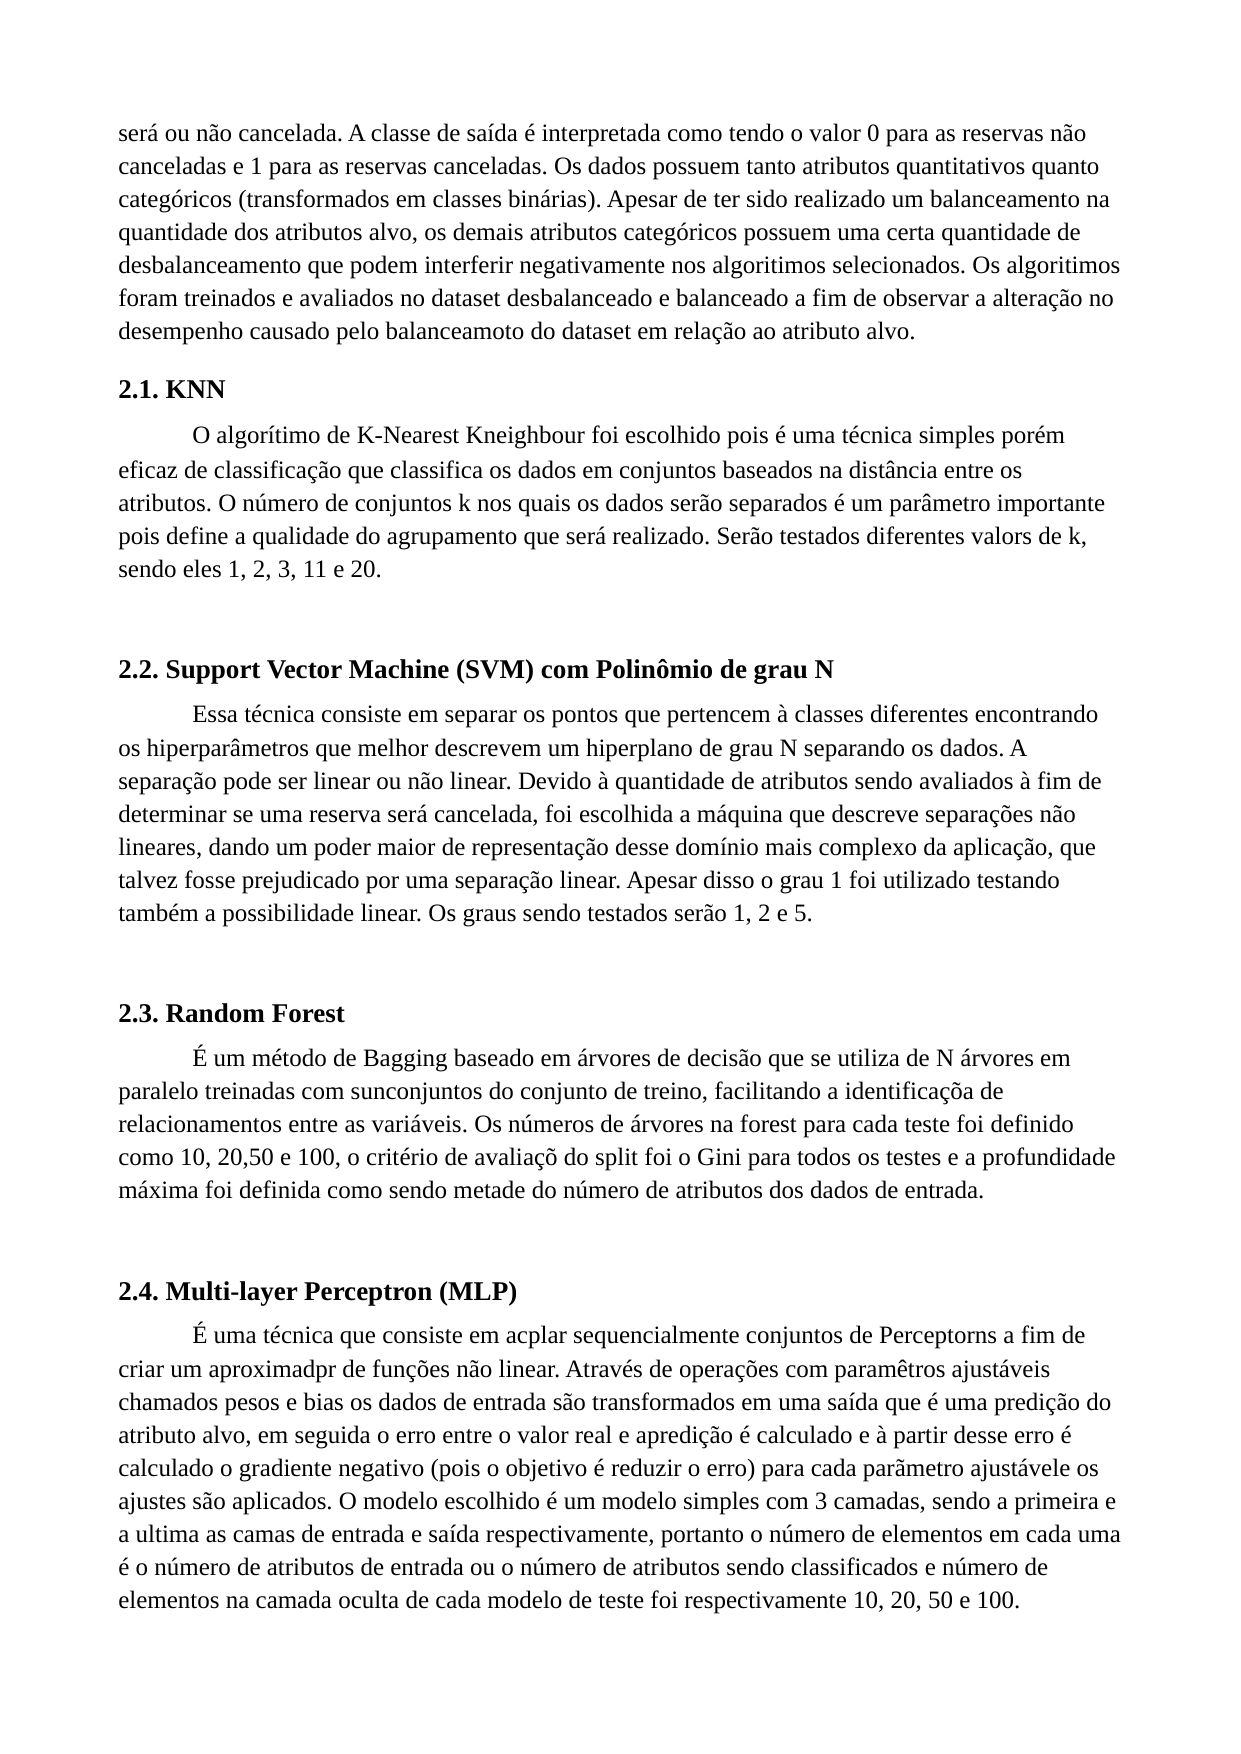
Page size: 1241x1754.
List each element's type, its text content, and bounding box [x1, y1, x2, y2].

subtitle 2.1. KNN [118, 373, 1122, 404]
subtitle 2.3. Random Forest [118, 997, 1122, 1028]
subtitle 2.2. Support Vector Machine (SVM) com Polinômio de grau N [118, 654, 1122, 685]
text será ou não cancelada. A classe de saída é interpretada como tendo o valor 0 para as reservas não canceladas e 1 para as reservas canceladas. Os dados possuem tanto atributos quantitativos quanto categóricos (transformados em classes binárias). Apesar de ter sido realizado um balanceamento na quantidade dos atributos alvo, os demais atributos categóricos possuem uma certa quantidade de desbalanceamento que podem interferir negativamente nos algoritimos selecionados. Os algoritimos foram treinados e avaliados no dataset desbalanceado e balanceado a fim de observar a alteração no desempenho causado pelo balanceamoto do dataset em relação ao atributo alvo. [118, 118, 1122, 345]
subtitle 2.4. Multi-layer Perceptron (MLP) [118, 1275, 1122, 1306]
text É um método de Bagging baseado em árvores de decisão que se utiliza de N árvores em paralelo treinadas com sunconjuntos do conjunto de treino, facilitando a identificaçõa de relacionamentos entre as variáveis. Os números de árvores na forest para cada teste foi definido como 10, 20,50 e 100, o critério de avaliaçõ do split foi o Gini para todos os testes e a profundidade máxima foi definida como sendo metade do número de atributos dos dados de entrada. [118, 1041, 1122, 1204]
text Essa técnica consiste em separar os pontos que pertencem à classes diferentes encontrando os hiperparâmetros que melhor descrevem um hiperplano de grau N separando os dados. A separação pode ser linear ou não linear. Devido à quantidade de atributos sendo avaliados à fim de determinar se uma reserva será cancelada, foi escolhida a máquina que descreve separações não lineares, dando um poder maior de representação desse domínio mais complexo da aplicação, que talvez fosse prejudicado por uma separação linear. Apesar disso o grau 1 foi utilizado testando também a possibilidade linear. Os graus sendo testados serão 1, 2 e 5. [118, 697, 1122, 927]
text É uma técnica que consiste em acplar sequencialmente conjuntos de Perceptorns a fim de criar um aproximadpr de funções não linear. Através de operações com paramêtros ajustáveis chamados pesos e bias os dados de entrada são transformados em uma saída que é uma predição do atributo alvo, em seguida o erro entre o valor real e apredição é calculado e à partir desse erro é calculado o gradiente negativo (pois o objetivo é reduzir o erro) para cada parãmetro ajustávele os ajustes são aplicados. O modelo escolhido é um modelo simples com 3 camadas, sendo a primeira e a ultima as camas de entrada e saída respectivamente, portanto o número de elementos em cada uma é o número de atributos de entrada ou o número de atributos sendo classificados e número de elementos na camada oculta de cada modelo de teste foi respectivamente 10, 20, 50 e 100. [118, 1318, 1122, 1614]
text O algorítimo de K-Nearest Kneighbour foi escolhido pois é uma técnica simples porém eficaz de classificação que classifica os dados em conjuntos baseados na distância entre os atributos. O número de conjuntos k nos quais os dados serão separados é um parâmetro importante pois define a qualidade do agrupamento que será realizado. Serão testados diferentes valors de k, sendo eles 1, 2, 3, 11 e 20. [118, 417, 1122, 583]
